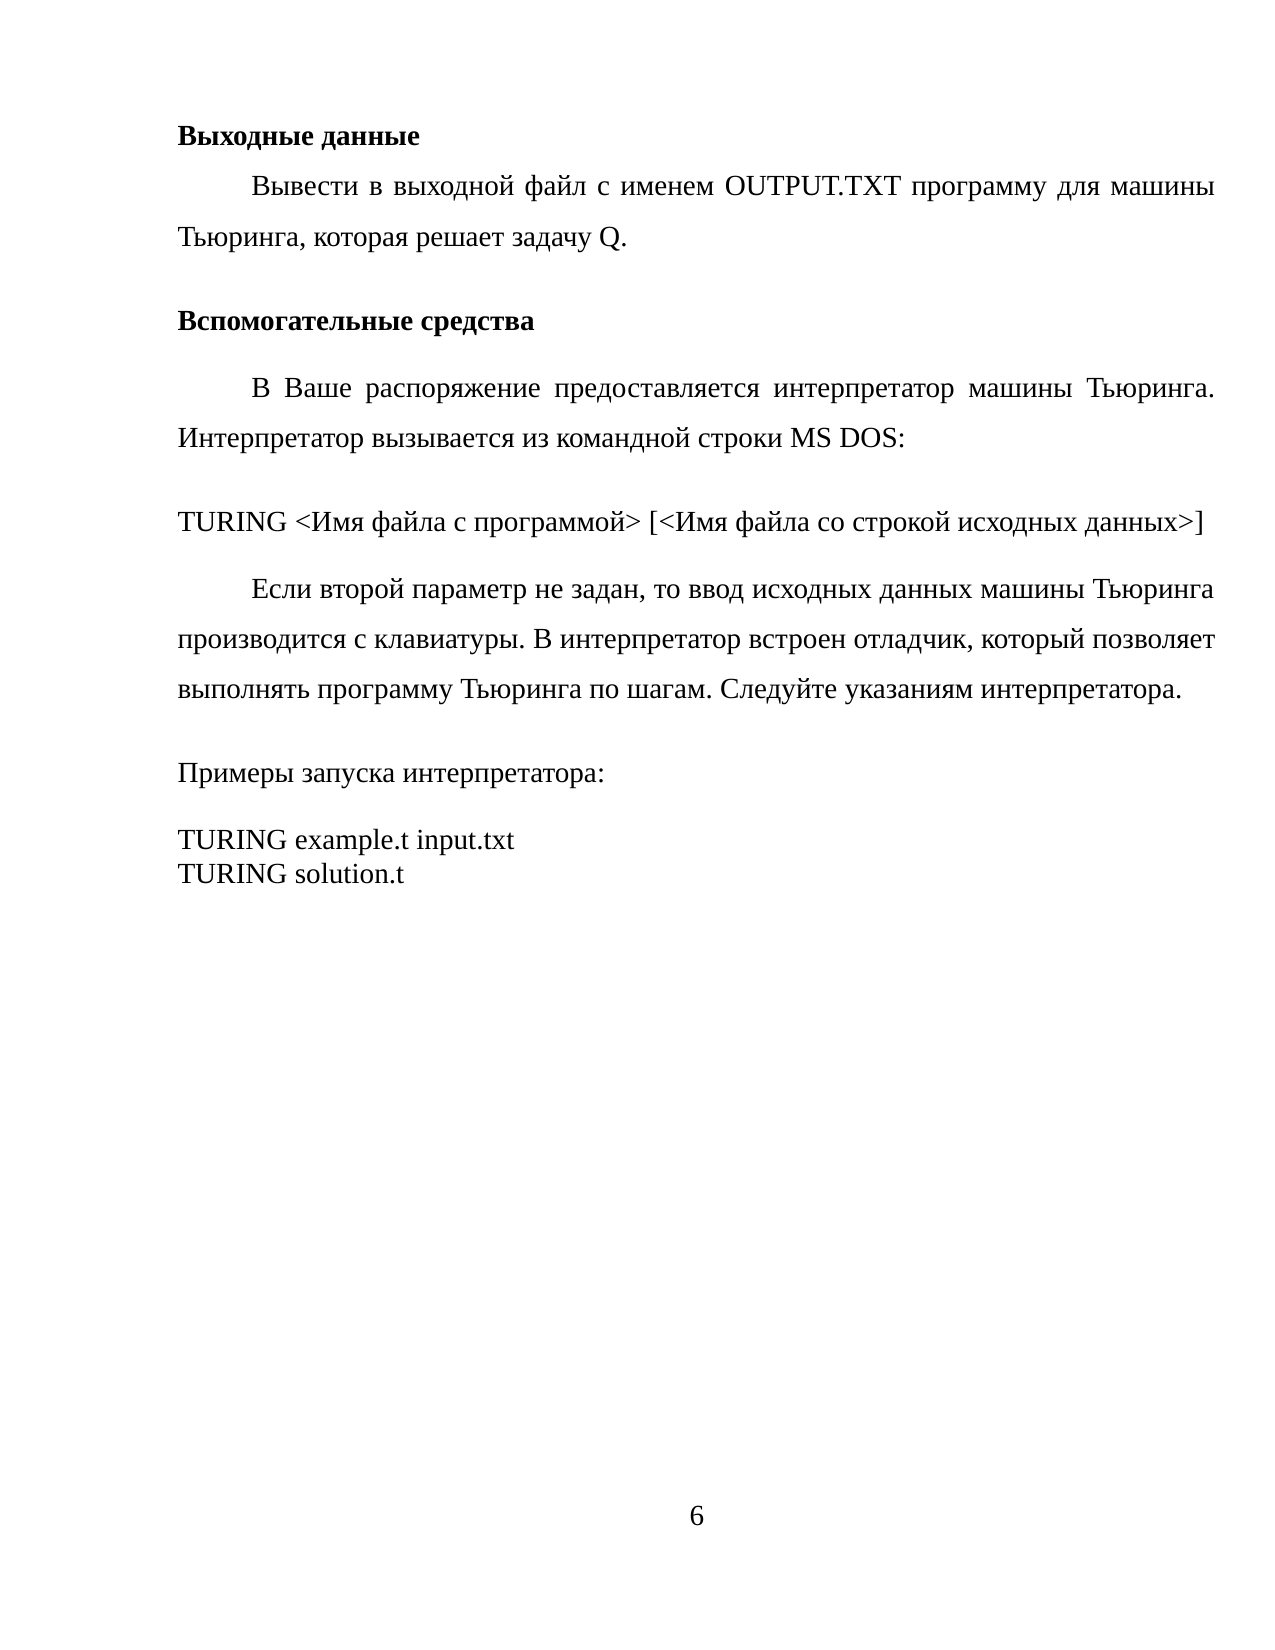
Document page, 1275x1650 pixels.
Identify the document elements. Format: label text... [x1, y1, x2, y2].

text TURING example.t input.txt [177, 822, 1216, 856]
text Вывести в выходной файл с именем OUTPUT.TXT программу для машины Тьюринга, которая решает задачу Q. [177, 168, 1216, 252]
text TURING <Имя файла с программой> [<Имя файла со строкой исходных данных>] [177, 504, 1216, 537]
text Примеры запуска интерпретатора: [177, 755, 1216, 789]
text Если второй параметр не задан, то ввод исходных данных машины Тьюринга производится с клавиатуры. В интерпретатор встроен отладчик, который позволяет выполнять программу Тьюринга по шагам. Следуйте указаниям интерпретатора. [177, 571, 1216, 705]
text Выходные данные [177, 118, 1216, 152]
text В Ваше распоряжение предоставляется интерпретатор машины Тьюринга. Интерпретатор вызывается из командной строки MS DOS: [177, 370, 1216, 453]
text TURING solution.t [177, 856, 1216, 889]
text Вспомогательные средства [177, 303, 1216, 336]
